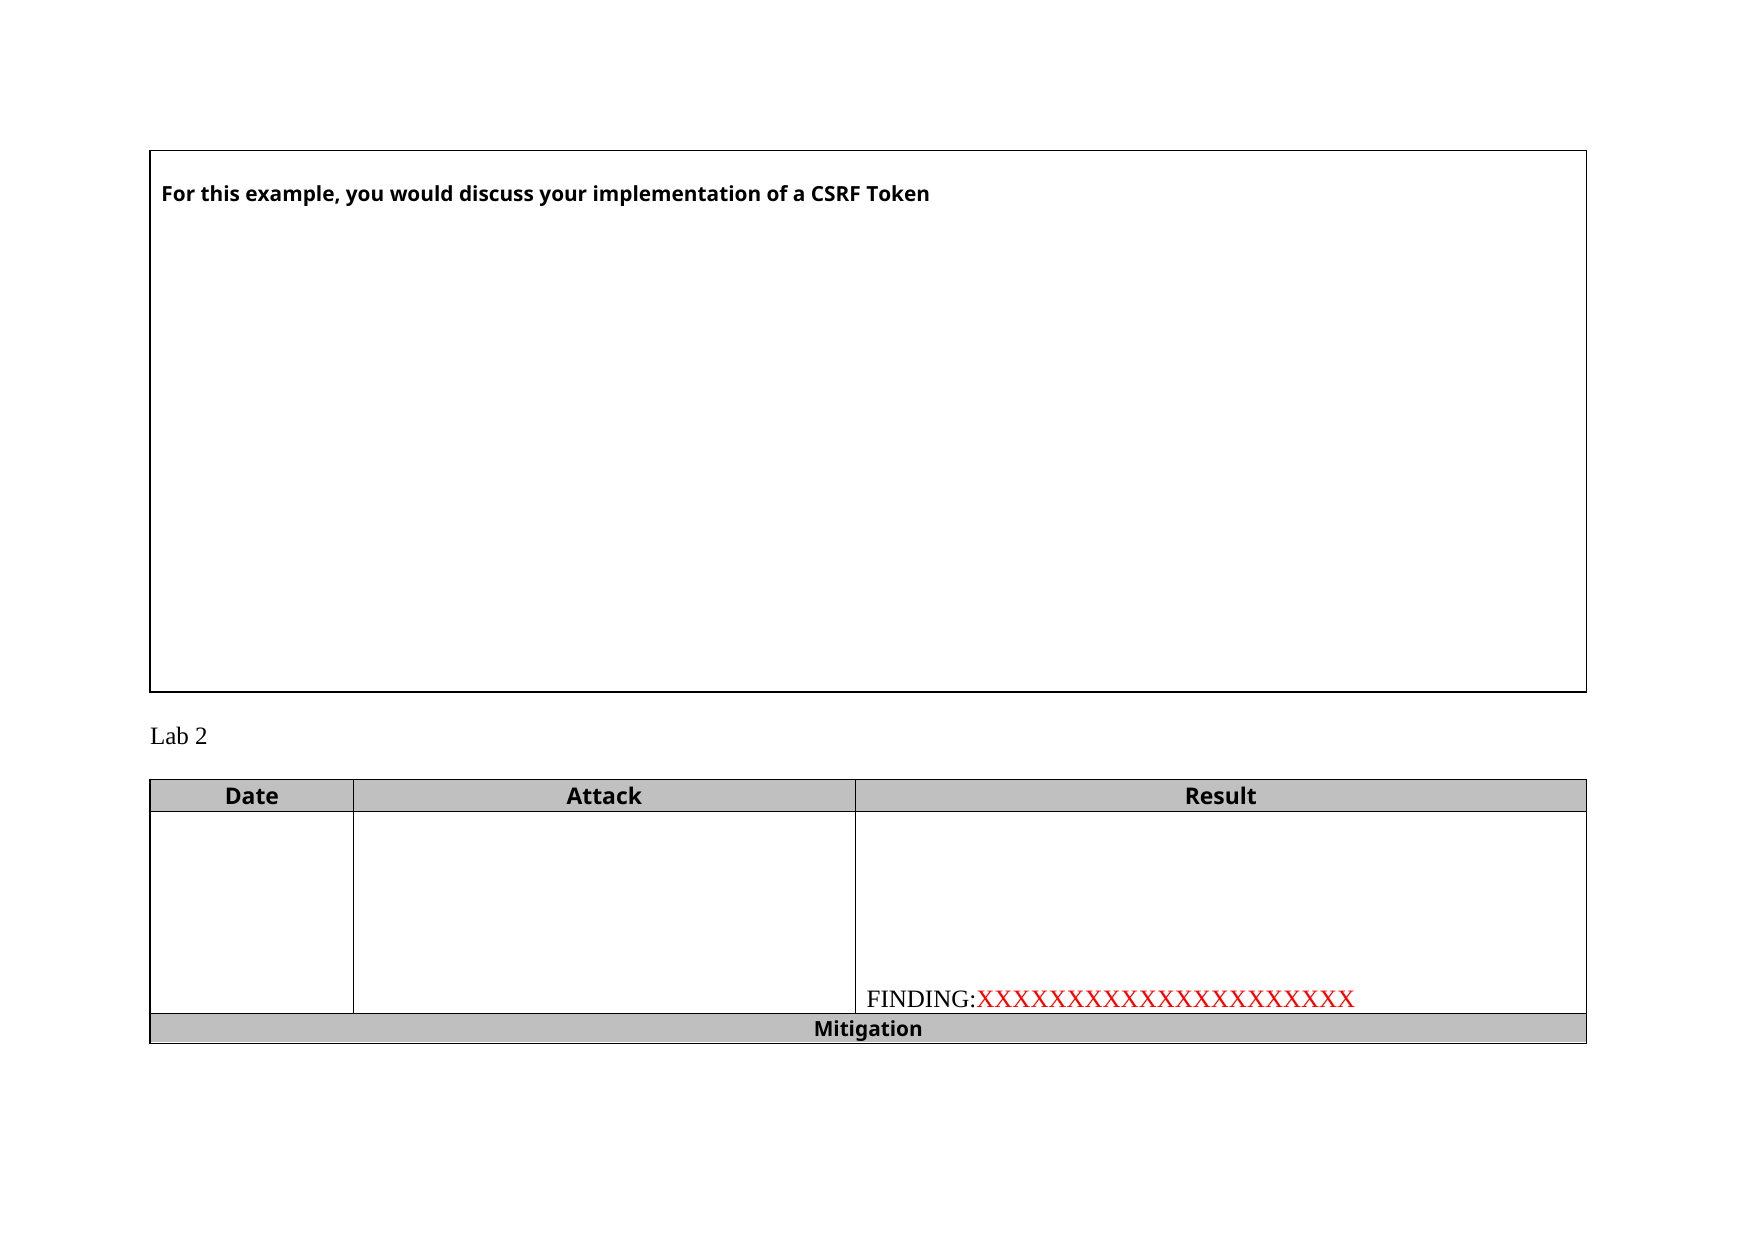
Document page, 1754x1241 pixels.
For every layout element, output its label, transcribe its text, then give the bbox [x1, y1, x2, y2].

table_cell Mitigation [151, 1014, 1586, 1042]
table_header Attack [354, 780, 855, 811]
table_header Date [151, 780, 353, 811]
table_cell FINDING:XXXXXXXXXXXXXXXXXXXXX [856, 812, 1586, 1013]
text Lab 2 [150, 721, 1604, 750]
table_header Result [856, 780, 1586, 811]
table_cell [151, 812, 353, 1013]
table_cell [354, 812, 855, 1013]
table_cell For this example, you would discuss your implementation of a CSRF Token [151, 151, 1586, 691]
